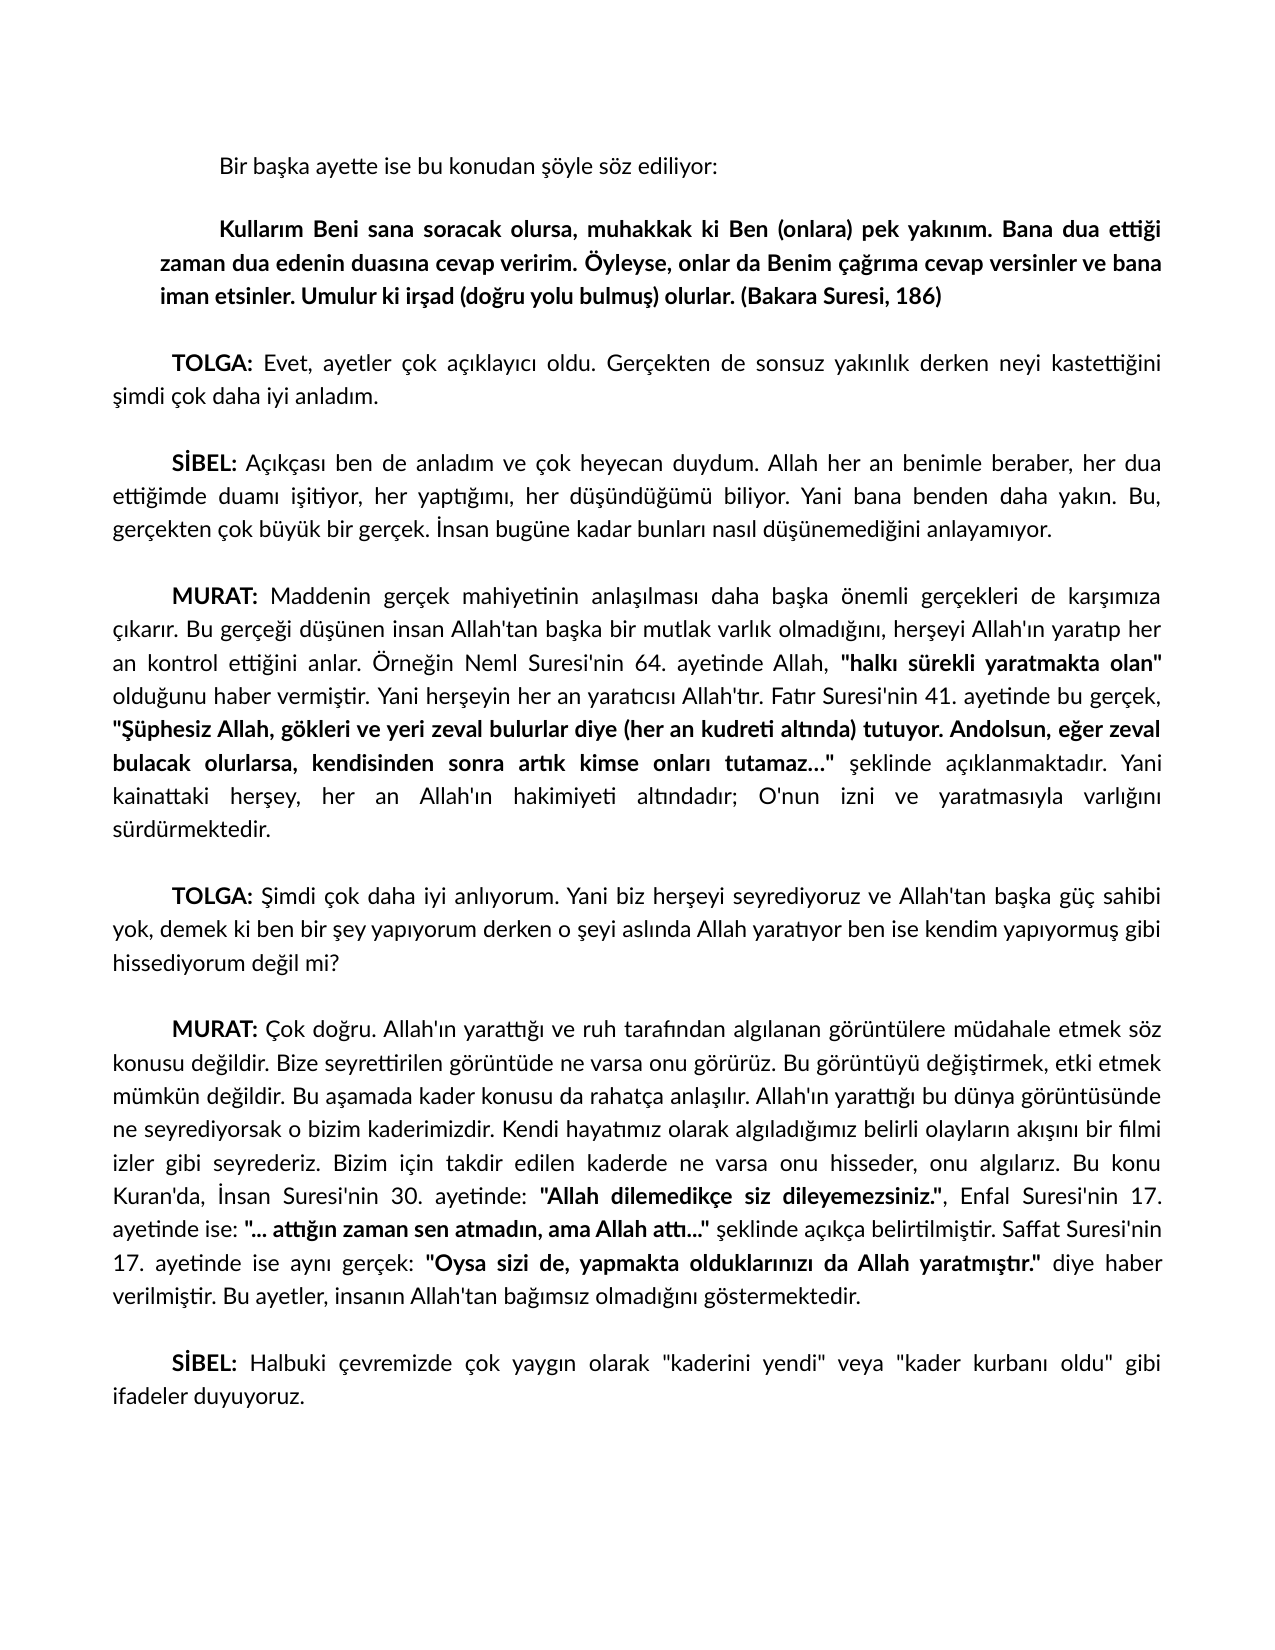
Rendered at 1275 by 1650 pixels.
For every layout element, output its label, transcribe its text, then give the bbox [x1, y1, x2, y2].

text SİBEL: Açıkçası ben de anladım ve çok heyecan duydum. Allah her an benimle beraber, her dua ettiğimde duamı işitiyor, her yaptığımı, her düşündüğümü biliyor. Yani bana benden daha yakın. Bu, gerçekten çok büyük bir gerçek. İnsan bugüne kadar bunları nasıl düşünemediğini anlayamıyor. [112, 444, 1162, 544]
text MURAT: Maddenin gerçek mahiyetinin anlaşılması daha başka önemli gerçekleri de karşımıza çıkarır. Bu gerçeği düşünen insan Allah'tan başka bir mutlak varlık olmadığını, herşeyi Allah'ın yaratıp her an kontrol ettiğini anlar. Örneğin Neml Suresi'nin 64. ayetinde Allah, "halkı sürekli yaratmakta olan" olduğunu haber vermiştir. Yani herşeyin her an yaratıcısı Allah'tır. Fatır Suresi'nin 41. ayetinde bu gerçek, "Şüphesiz Allah, gökleri ve yeri zeval bulurlar diye (her an kudreti altında) tutuyor. Andolsun, eğer zeval bulacak olurlarsa, kendisinden sonra artık kimse onları tutamaz…" şeklinde açıklanmaktadır. Yani kainattaki herşey, her an Allah'ın hakimiyeti altındadır; O'nun izni ve yaratmasıyla varlığını sürdürmektedir. [112, 578, 1162, 844]
text SİBEL: Halbuki çevremizde çok yaygın olarak "kaderini yendi" veya "kader kurbanı oldu" gibi ifadeler duyuyoruz. [112, 1344, 1162, 1411]
text MURAT: Çok doğru. Allah'ın yarattığı ve ruh tarafından algılanan görüntülere müdahale etmek söz konusu değildir. Bize seyrettirilen görüntüde ne varsa onu görürüz. Bu görüntüyü değiştirmek, etki etmek mümkün değildir. Bu aşamada kader konusu da rahatça anlaşılır. Allah'ın yarattığı bu dünya görüntüsünde ne seyrediyorsak o bizim kaderimizdir. Kendi hayatımız olarak algıladığımız belirli olayların akışını bir filmi izler gibi seyrederiz. Bizim için takdir edilen kaderde ne varsa onu hisseder, onu algılarız. Bu konu Kuran'da, İnsan Suresi'nin 30. ayetinde: "Allah dilemedikçe siz dileyemezsiniz.", Enfal Suresi'nin 17. ayetinde ise: "... attığın zaman sen atmadın, ama Allah attı..." şeklinde açıkça belirtilmiştir. Saffat Suresi'nin 17. ayetinde ise aynı gerçek: "Oysa sizi de, yapmakta olduklarınızı da Allah yaratmıştır." diye haber verilmiştir. Bu ayetler, insanın Allah'tan bağımsız olmadığını göstermektedir. [112, 1011, 1162, 1311]
text Bir başka ayette ise bu konudan şöyle söz ediliyor: [160, 148, 1162, 181]
text TOLGA: Evet, ayetler çok açıklayıcı oldu. Gerçekten de sonsuz yakınlık derken neyi kastettiğini şimdi çok daha iyi anladım. [112, 344, 1162, 411]
text Kullarım Beni sana soracak olursa, muhakkak ki Ben (onlara) pek yakınım. Bana dua ettiği zaman dua edenin duasına cevap veririm. Öyleyse, onlar da Benim çağrıma cevap versinler ve bana iman etsinler. Umulur ki irşad (doğru yolu bulmuş) olurlar. (Bakara Suresi, 186) [160, 211, 1162, 311]
text TOLGA: Şimdi çok daha iyi anlıyorum. Yani biz herşeyi seyrediyoruz ve Allah'tan başka güç sahibi yok, demek ki ben bir şey yapıyorum derken o şeyi aslında Allah yaratıyor ben ise kendim yapıyormuş gibi hissediyorum değil mi? [112, 878, 1162, 978]
